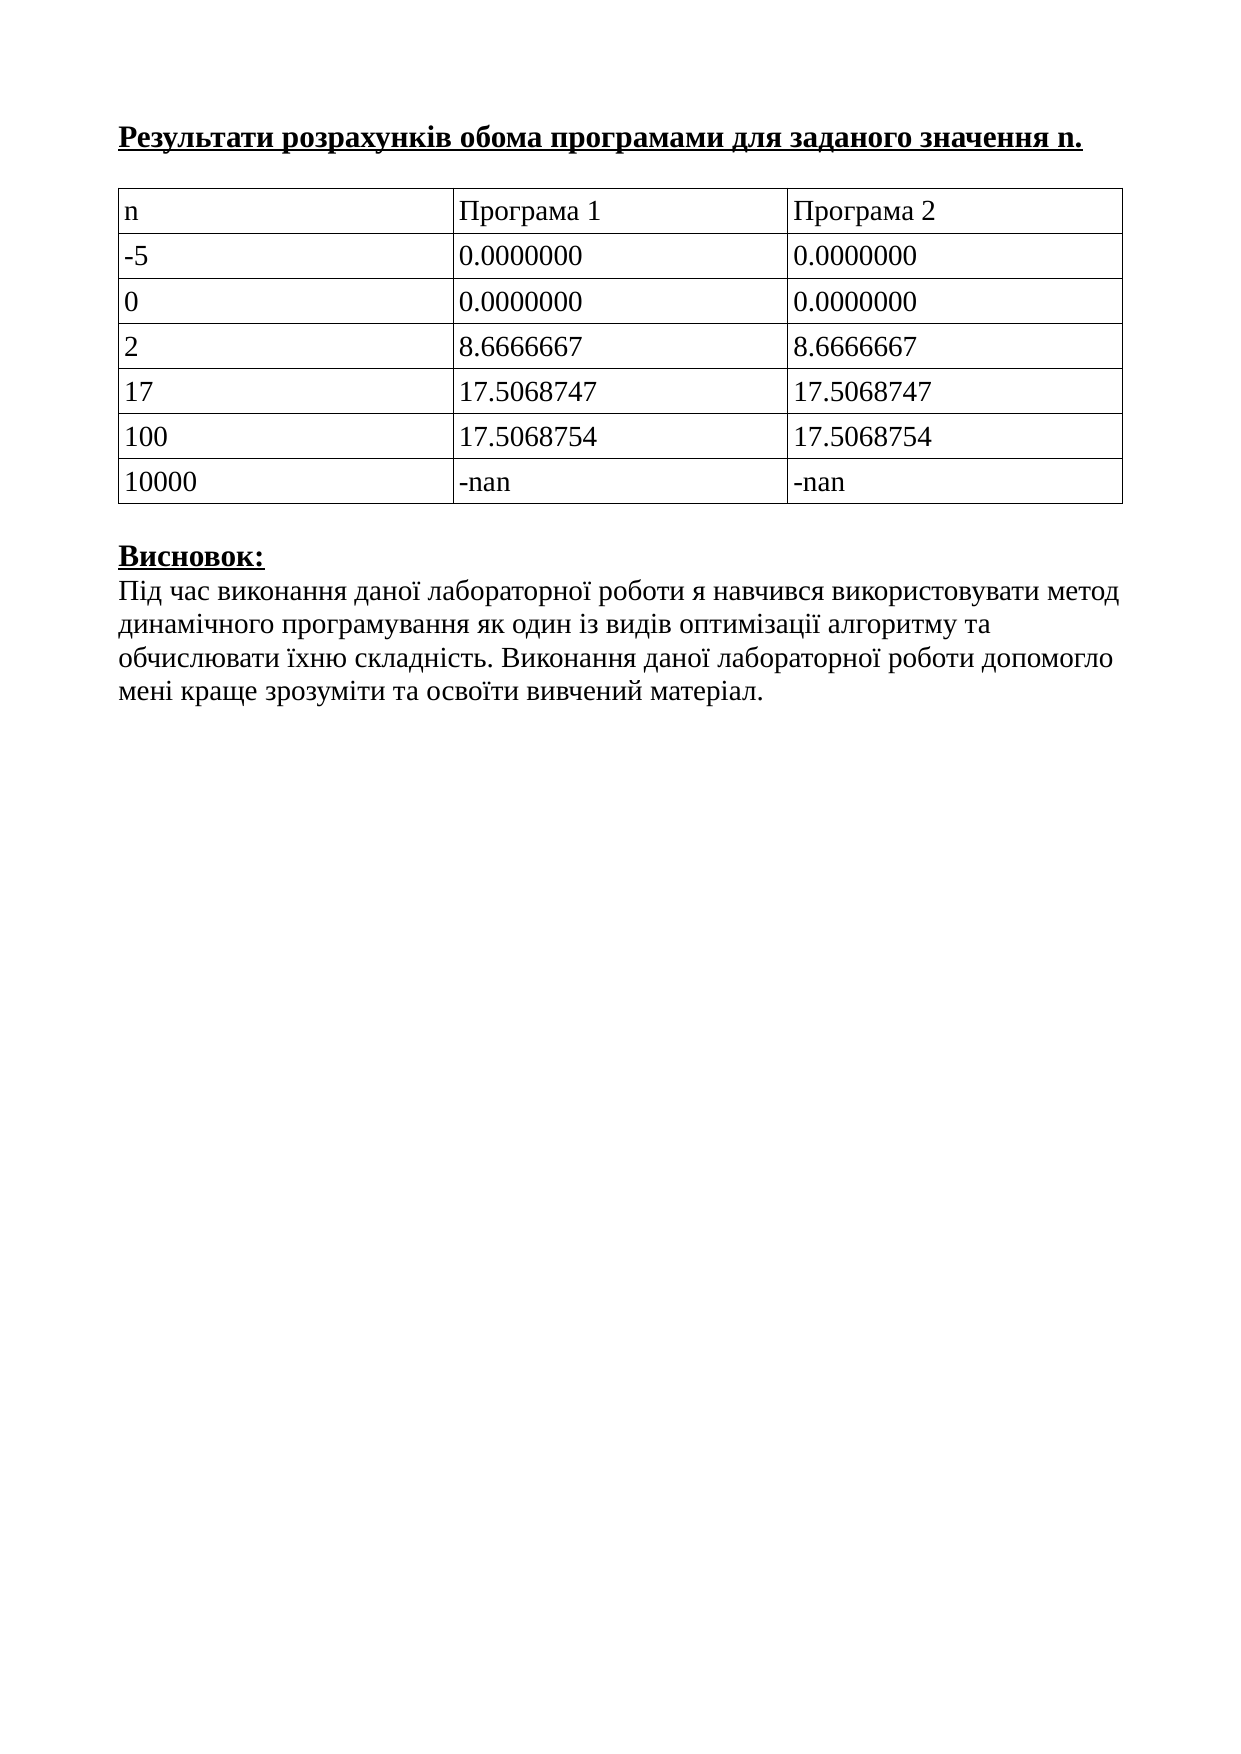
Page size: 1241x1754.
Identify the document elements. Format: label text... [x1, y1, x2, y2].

table_cell -5 [119, 234, 453, 278]
table_cell 0.0000000 [788, 234, 1122, 278]
text Висновок: [118, 537, 1122, 573]
table_header Програма 2 [788, 189, 1122, 233]
table_cell 100 [119, 414, 453, 458]
table_cell 17.5068747 [788, 369, 1122, 413]
table_cell 10000 [119, 459, 453, 503]
table_cell 8.6666667 [454, 324, 787, 368]
table_cell -nan [788, 459, 1122, 503]
table_cell 17.5068754 [788, 414, 1122, 458]
table_header Програма 1 [454, 189, 787, 233]
table_cell 0 [119, 279, 453, 323]
table_cell 0.0000000 [454, 279, 787, 323]
table_cell 17 [119, 369, 453, 413]
text Під час виконання даної лабораторної роботи я навчився використовувати метод динамічного програмування як один із видів оптимізації алгоритму та обчислювати їхню складність. Виконання даної лабораторної роботи допомогло мені краще зрозуміти та освоїти вивчений матеріал. [118, 573, 1122, 707]
table_cell 17.5068754 [454, 414, 787, 458]
table_header n [119, 189, 453, 233]
table_cell 17.5068747 [454, 369, 787, 413]
table_cell 2 [119, 324, 453, 368]
table_cell -nan [454, 459, 787, 503]
table_cell 0.0000000 [454, 234, 787, 278]
text Результати розрахунків обома програмами для заданого значення n. [118, 118, 1122, 154]
table_cell 8.6666667 [788, 324, 1122, 368]
table_cell 0.0000000 [788, 279, 1122, 323]
